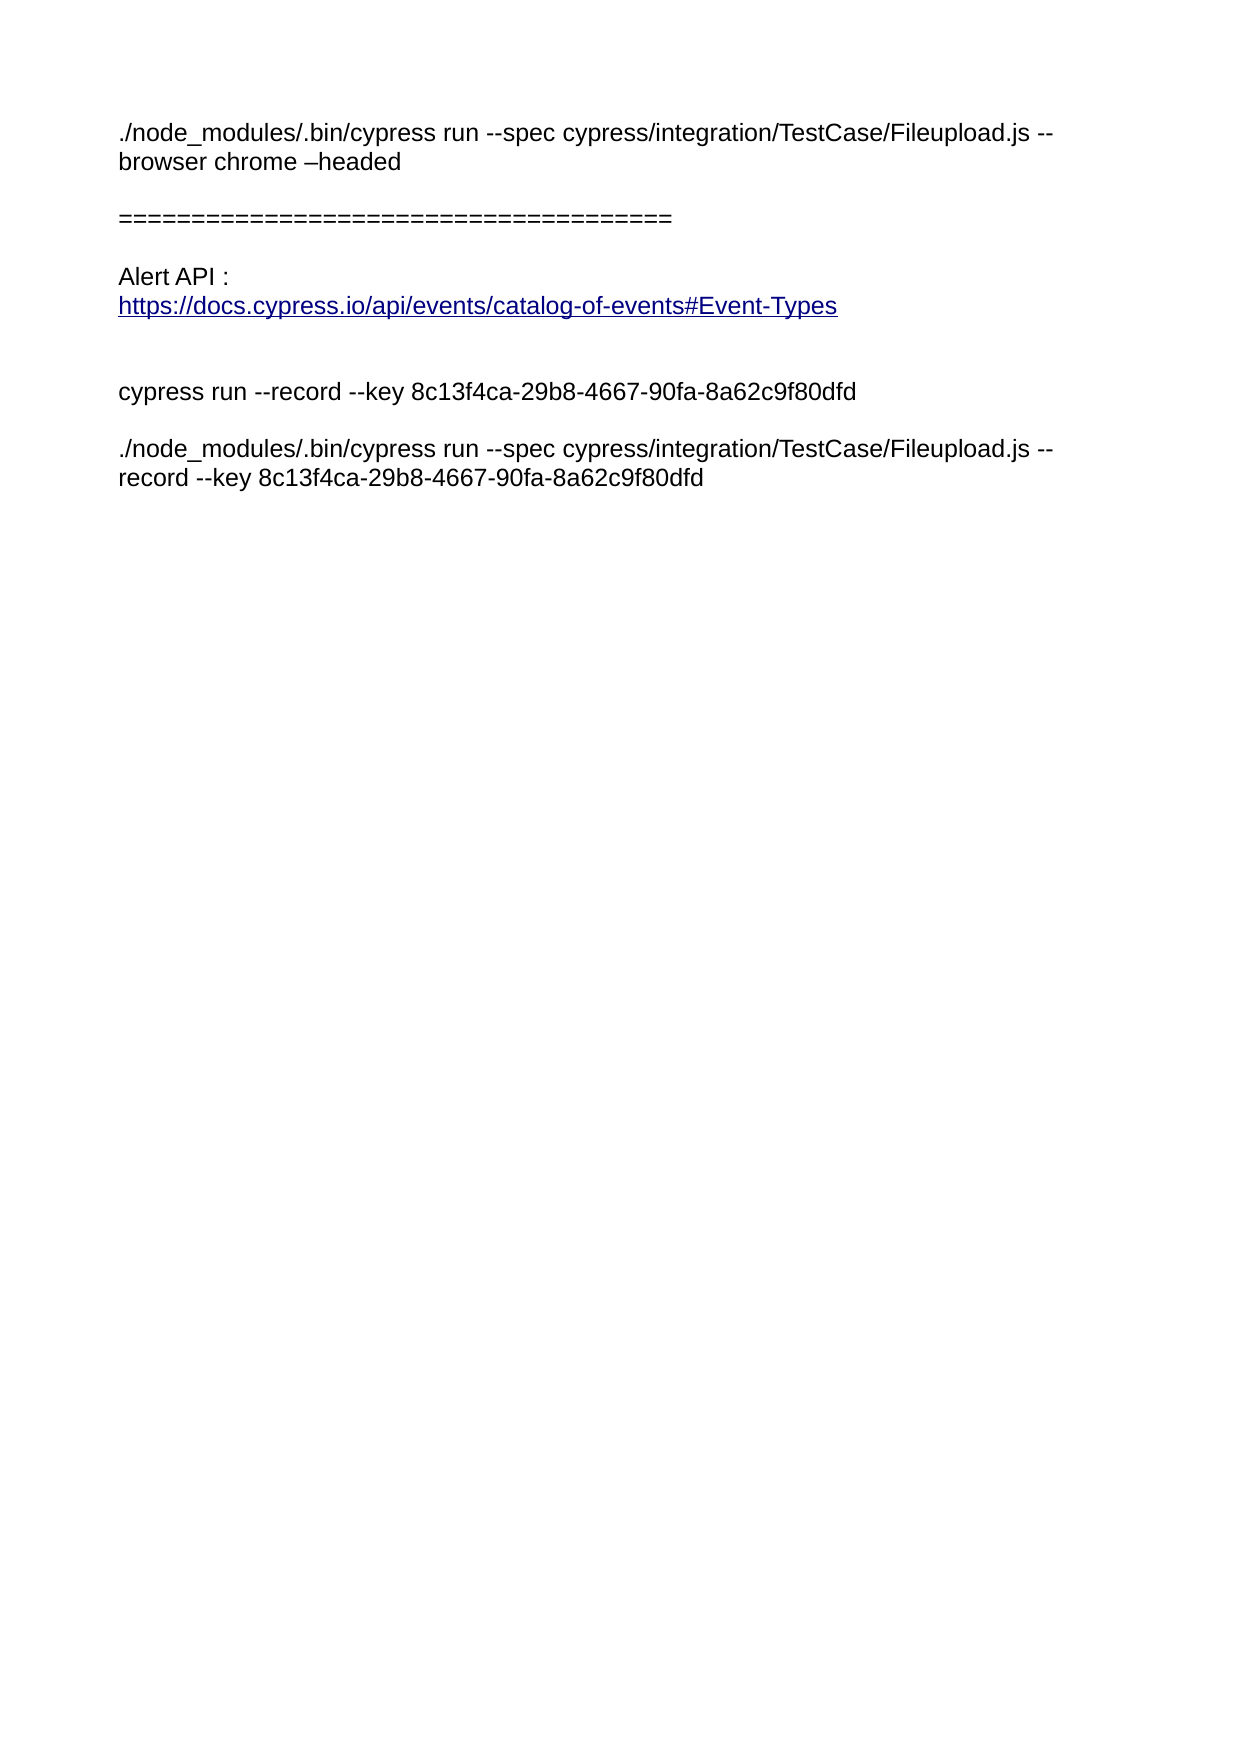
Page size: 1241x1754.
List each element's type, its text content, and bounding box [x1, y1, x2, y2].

text Alert API : [118, 262, 1122, 291]
text https://docs.cypress.io/api/events/catalog-of-events#Event-Types [118, 291, 1122, 319]
text cypress run --record --key 8c13f4ca-29b8-4667-90fa-8a62c9f80dfd [118, 377, 1122, 406]
text ====================================== [118, 204, 1122, 233]
text ./node_modules/.bin/cypress run --spec cypress/integration/TestCase/Fileupload.js --record --key 8c13f4ca-29b8-4667-90fa-8a62c9f80dfd [118, 434, 1122, 492]
text ./node_modules/.bin/cypress run --spec cypress/integration/TestCase/Fileupload.js --browser chrome –headed [118, 118, 1122, 176]
